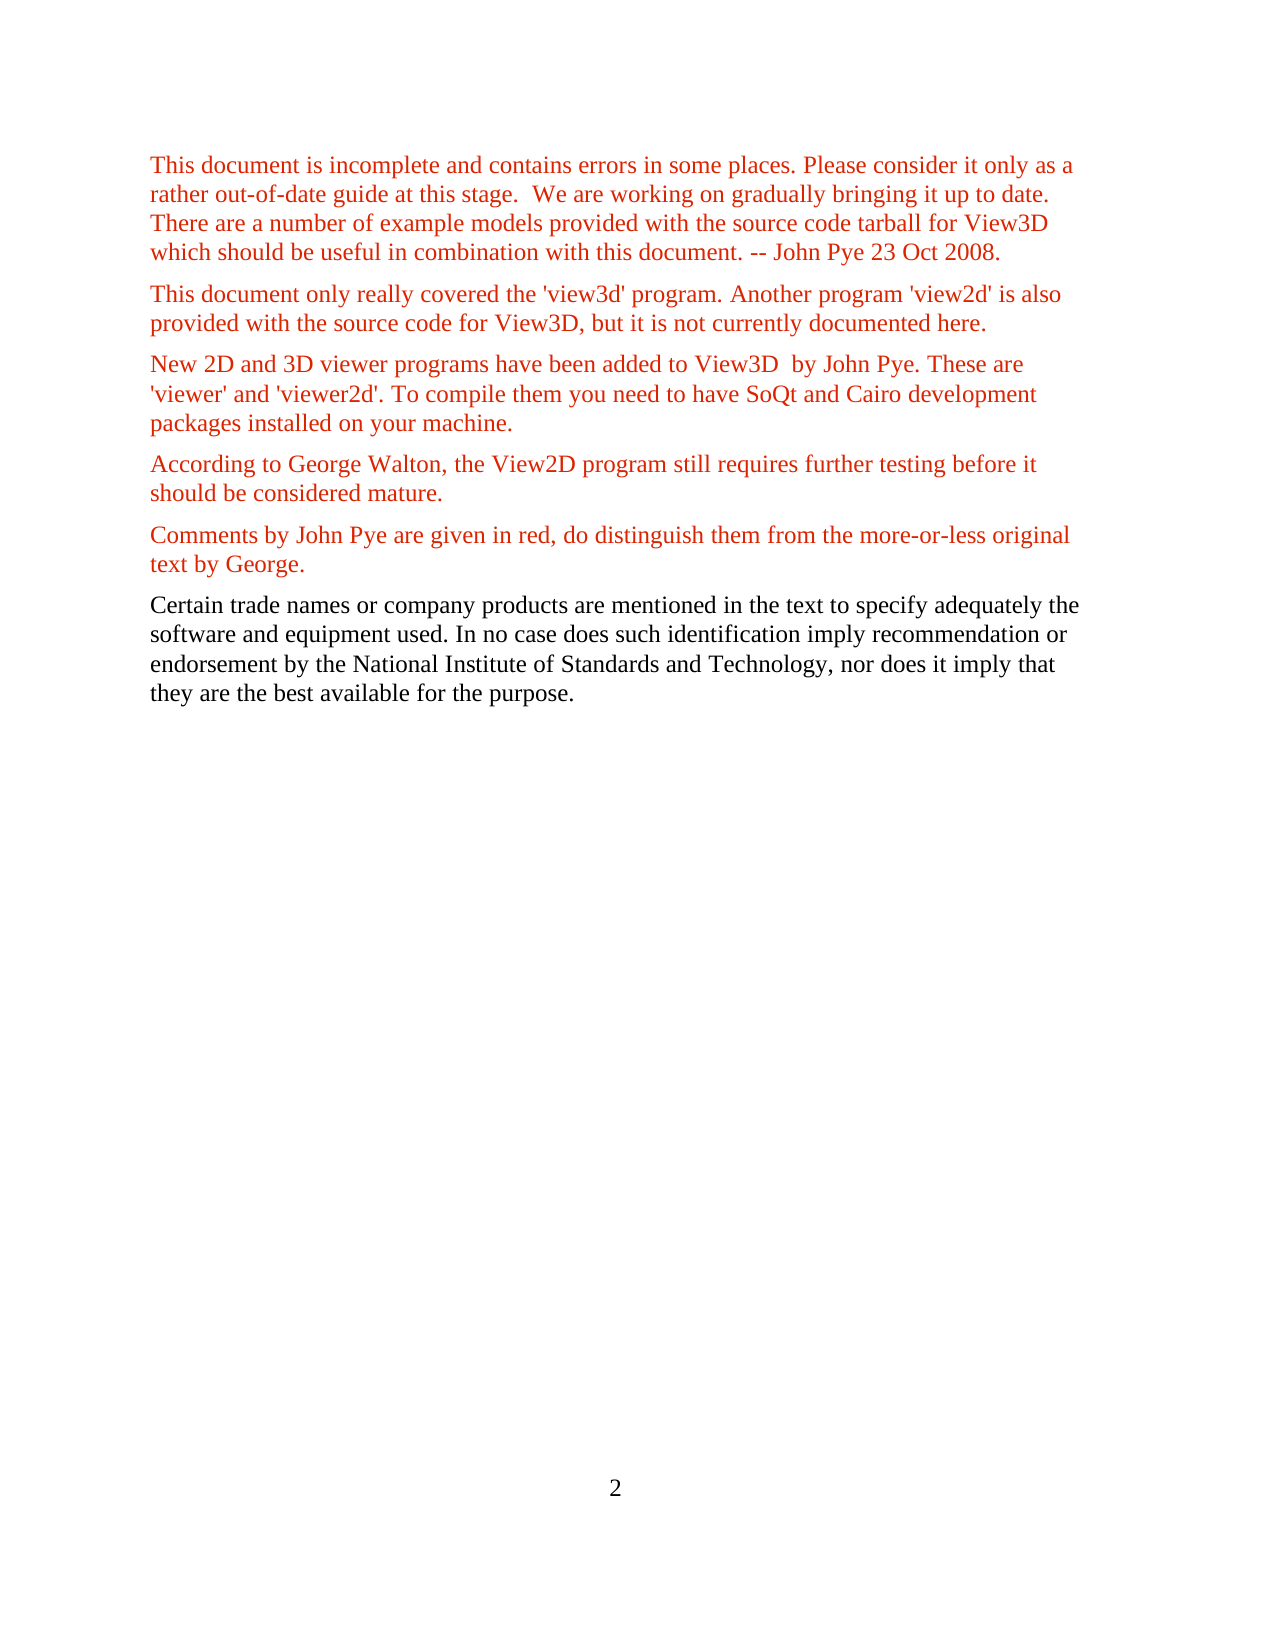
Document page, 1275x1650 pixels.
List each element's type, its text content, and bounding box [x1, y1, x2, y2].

text This document is incomplete and contains errors in some places. Please consider it only as a rather out-of-date guide at this stage. We are working on gradually bringing it up to date. There are a number of example models provided with the source code tarball for View3D which should be useful in combination with this document. -- John Pye 23 Oct 2008. [150, 150, 1095, 266]
text This document only really covered the 'view3d' program. Another program 'view2d' is also provided with the source code for View3D, but it is not currently documented here. [150, 279, 1095, 337]
text Certain trade names or company products are mentioned in the text to specify adequately the software and equipment used. In no case does such identification imply recommendation or endorsement by the National Institute of Standards and Technology, nor does it imply that they are the best available for the purpose. [150, 590, 1095, 707]
text According to George Walton, the View2D program still requires further testing before it should be considered mature. [150, 449, 1095, 507]
text New 2D and 3D viewer programs have been added to View3D by John Pye. These are 'viewer' and 'viewer2d'. To compile them you need to have SoQt and Cairo development packages installed on your machine. [150, 349, 1095, 437]
text Comments by John Pye are given in red, do distinguish them from the more-or-less original text by George. [150, 520, 1095, 578]
